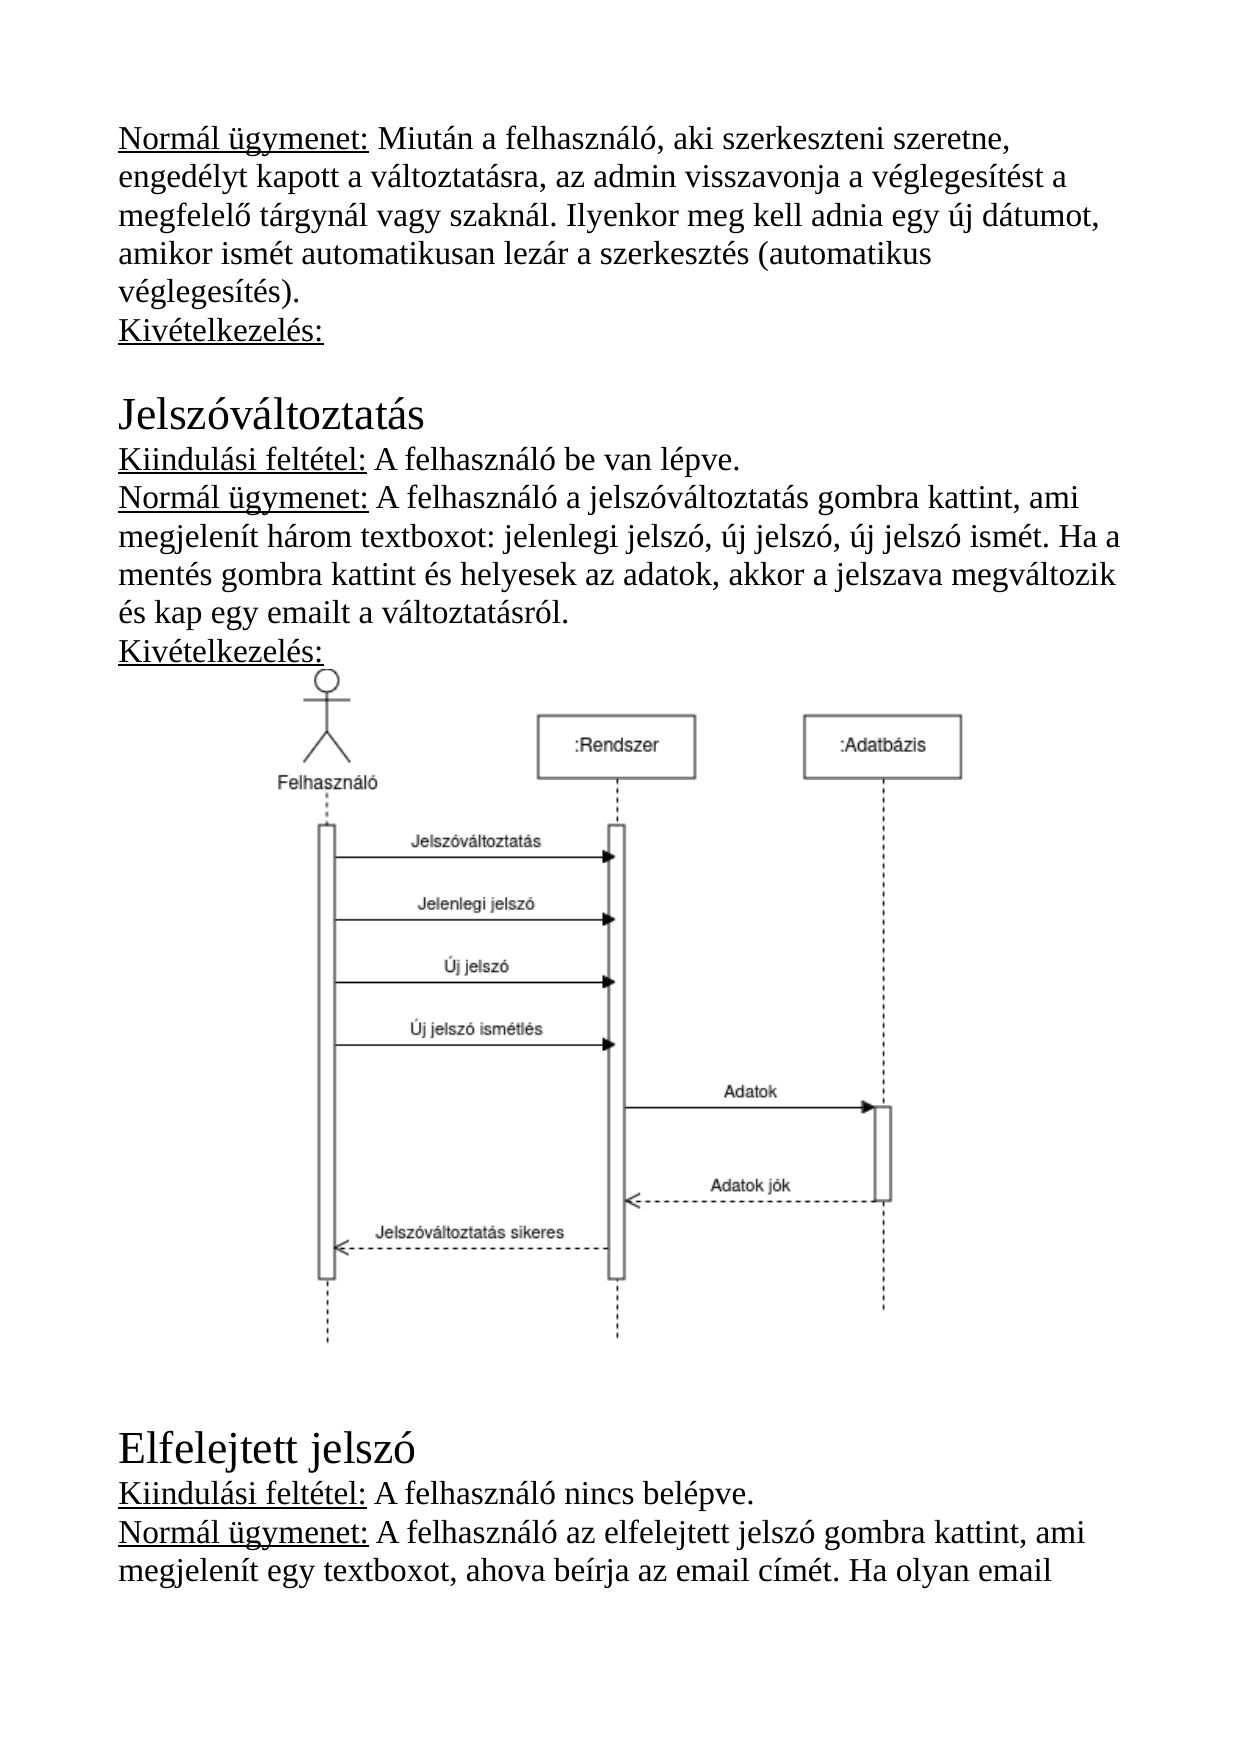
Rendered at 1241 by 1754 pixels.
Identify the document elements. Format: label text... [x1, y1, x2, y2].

text Normál ügymenet: Miután a felhasználó, aki szerkeszteni szeretne, engedélyt kapott a változtatásra, az admin visszavonja a véglegesítést a megfelelő tárgynál vagy szaknál. Ilyenkor meg kell adnia egy új dátumot, amikor ismét automatikusan lezár a szerkesztés (automatikus véglegesítés). [118, 118, 1122, 310]
text Jelszóváltoztatás [118, 386, 1122, 439]
text Kiindulási feltétel: A felhasználó nincs belépve. [118, 1473, 1122, 1512]
text Kivételkezelés: [118, 631, 1122, 669]
text Elfelejtett jelszó [118, 1421, 1122, 1473]
text Kiindulási feltétel: A felhasználó be van lépve. [118, 439, 1122, 477]
text Normál ügymenet: A felhasználó az elfelejtett jelszó gombra kattint, ami megjelenít egy textboxot, ahova beírja az email címét. Ha olyan email [118, 1512, 1122, 1588]
picture [277, 669, 963, 1345]
text Kivételkezelés: [118, 310, 1122, 348]
text Normál ügymenet: A felhasználó a jelszóváltoztatás gombra kattint, ami megjelenít három textboxot: jelenlegi jelszó, új jelszó, új jelszó ismét. Ha a mentés gombra kattint és helyesek az adatok, akkor a jelszava megváltozik és kap egy emailt a változtatásról. [118, 477, 1122, 631]
